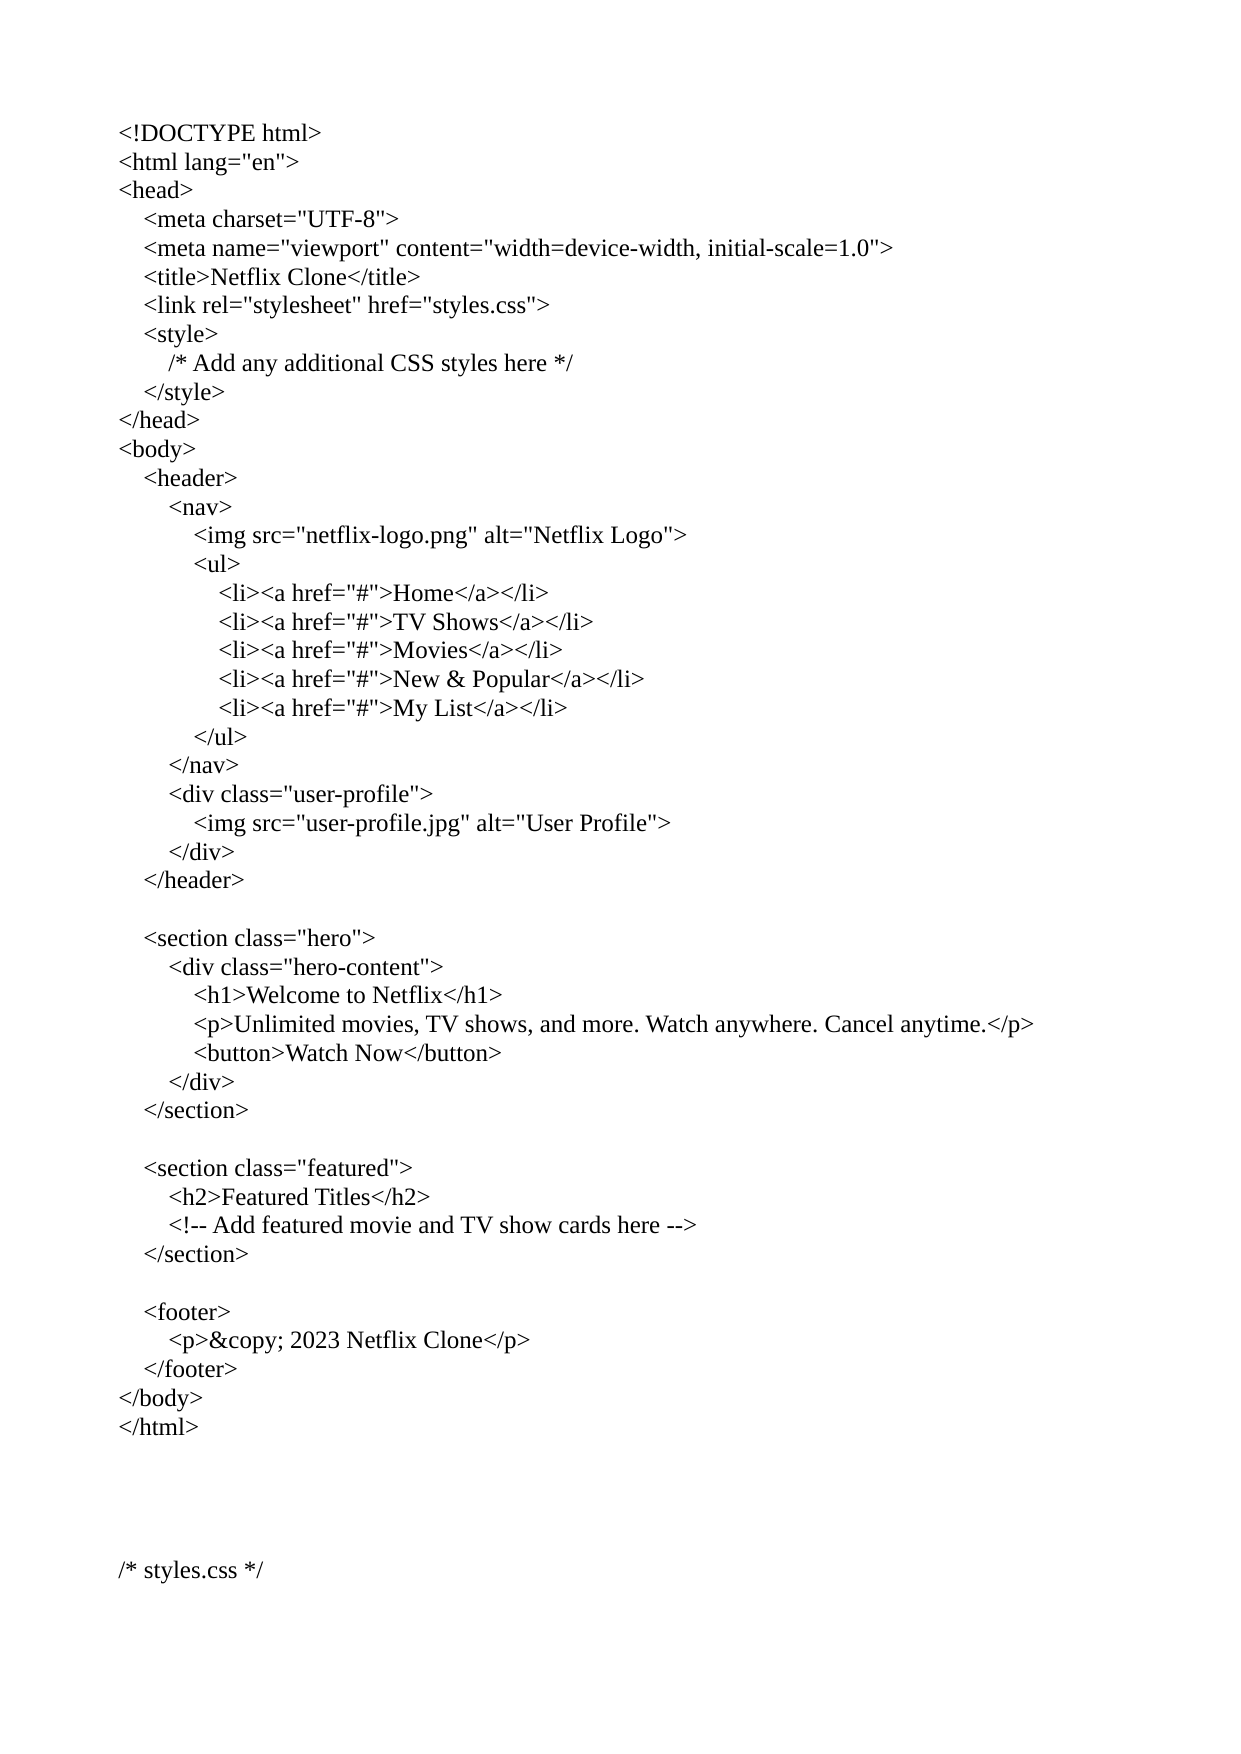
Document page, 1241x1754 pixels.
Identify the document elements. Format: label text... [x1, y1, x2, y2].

text <section class="featured"> [118, 1153, 1122, 1182]
text <meta name="viewport" content="width=device-width, initial-scale=1.0"> [118, 233, 1122, 262]
text <li><a href="#">Home</a></li> [118, 578, 1122, 607]
text <title>Netflix Clone</title> [118, 262, 1122, 291]
text <!DOCTYPE html> [118, 118, 1122, 147]
text <div class="user-profile"> [118, 779, 1122, 808]
text <nav> [118, 492, 1122, 521]
text <footer> [118, 1297, 1122, 1326]
text </body> [118, 1383, 1122, 1412]
text <link rel="stylesheet" href="styles.css"> [118, 291, 1122, 319]
text <html lang="en"> [118, 147, 1122, 176]
text <!-- Add featured movie and TV show cards here --> [118, 1211, 1122, 1239]
text </section> [118, 1096, 1122, 1124]
text <img src="user-profile.jpg" alt="User Profile"> [118, 808, 1122, 837]
text <section class="hero"> [118, 923, 1122, 952]
text <li><a href="#">My List</a></li> [118, 693, 1122, 722]
text </div> [118, 837, 1122, 866]
text <body> [118, 434, 1122, 463]
text <button>Watch Now</button> [118, 1038, 1122, 1067]
text <li><a href="#">New & Popular</a></li> [118, 664, 1122, 693]
text <li><a href="#">TV Shows</a></li> [118, 607, 1122, 636]
text </nav> [118, 751, 1122, 779]
text <div class="hero-content"> [118, 952, 1122, 981]
text <style> [118, 319, 1122, 348]
text /* styles.css */ [118, 1556, 1122, 1584]
text <header> [118, 463, 1122, 492]
text <p>&copy; 2023 Netflix Clone</p> [118, 1326, 1122, 1354]
text </div> [118, 1067, 1122, 1096]
text </style> [118, 377, 1122, 406]
text </ul> [118, 722, 1122, 751]
text <p>Unlimited movies, TV shows, and more. Watch anywhere. Cancel anytime.</p> [118, 1009, 1122, 1038]
text <li><a href="#">Movies</a></li> [118, 636, 1122, 664]
text <ul> [118, 549, 1122, 578]
text </footer> [118, 1354, 1122, 1383]
text <h2>Featured Titles</h2> [118, 1182, 1122, 1211]
text </header> [118, 866, 1122, 894]
text <h1>Welcome to Netflix</h1> [118, 981, 1122, 1009]
text /* Add any additional CSS styles here */ [118, 348, 1122, 377]
text </html> [118, 1412, 1122, 1441]
text <img src="netflix-logo.png" alt="Netflix Logo"> [118, 521, 1122, 549]
text <head> [118, 176, 1122, 204]
text </head> [118, 406, 1122, 434]
text </section> [118, 1239, 1122, 1268]
text <meta charset="UTF-8"> [118, 204, 1122, 233]
